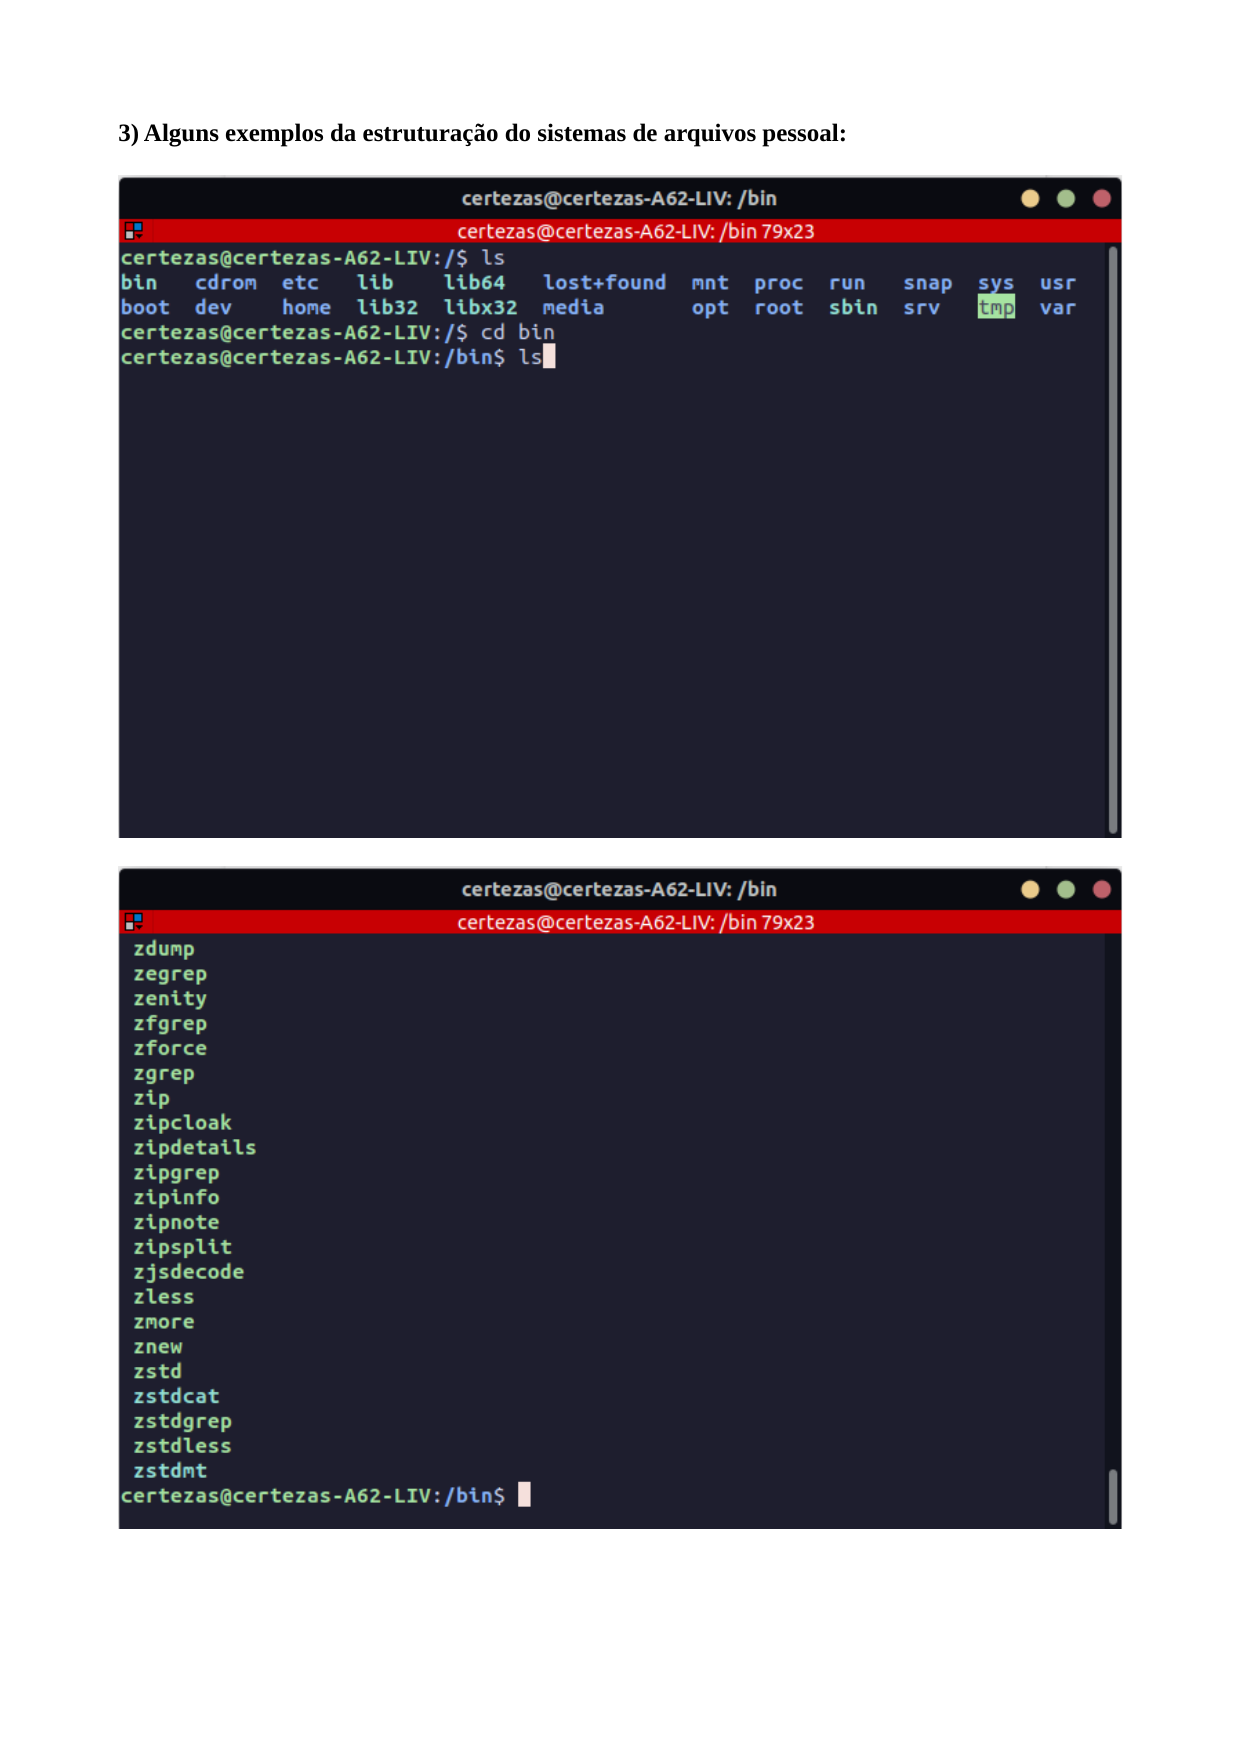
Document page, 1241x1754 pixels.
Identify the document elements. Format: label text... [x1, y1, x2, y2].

text 3) Alguns exemplos da estruturação do sistemas de arquivos pessoal: [118, 118, 1122, 147]
picture [118, 175, 1123, 838]
picture [118, 866, 1123, 1529]
